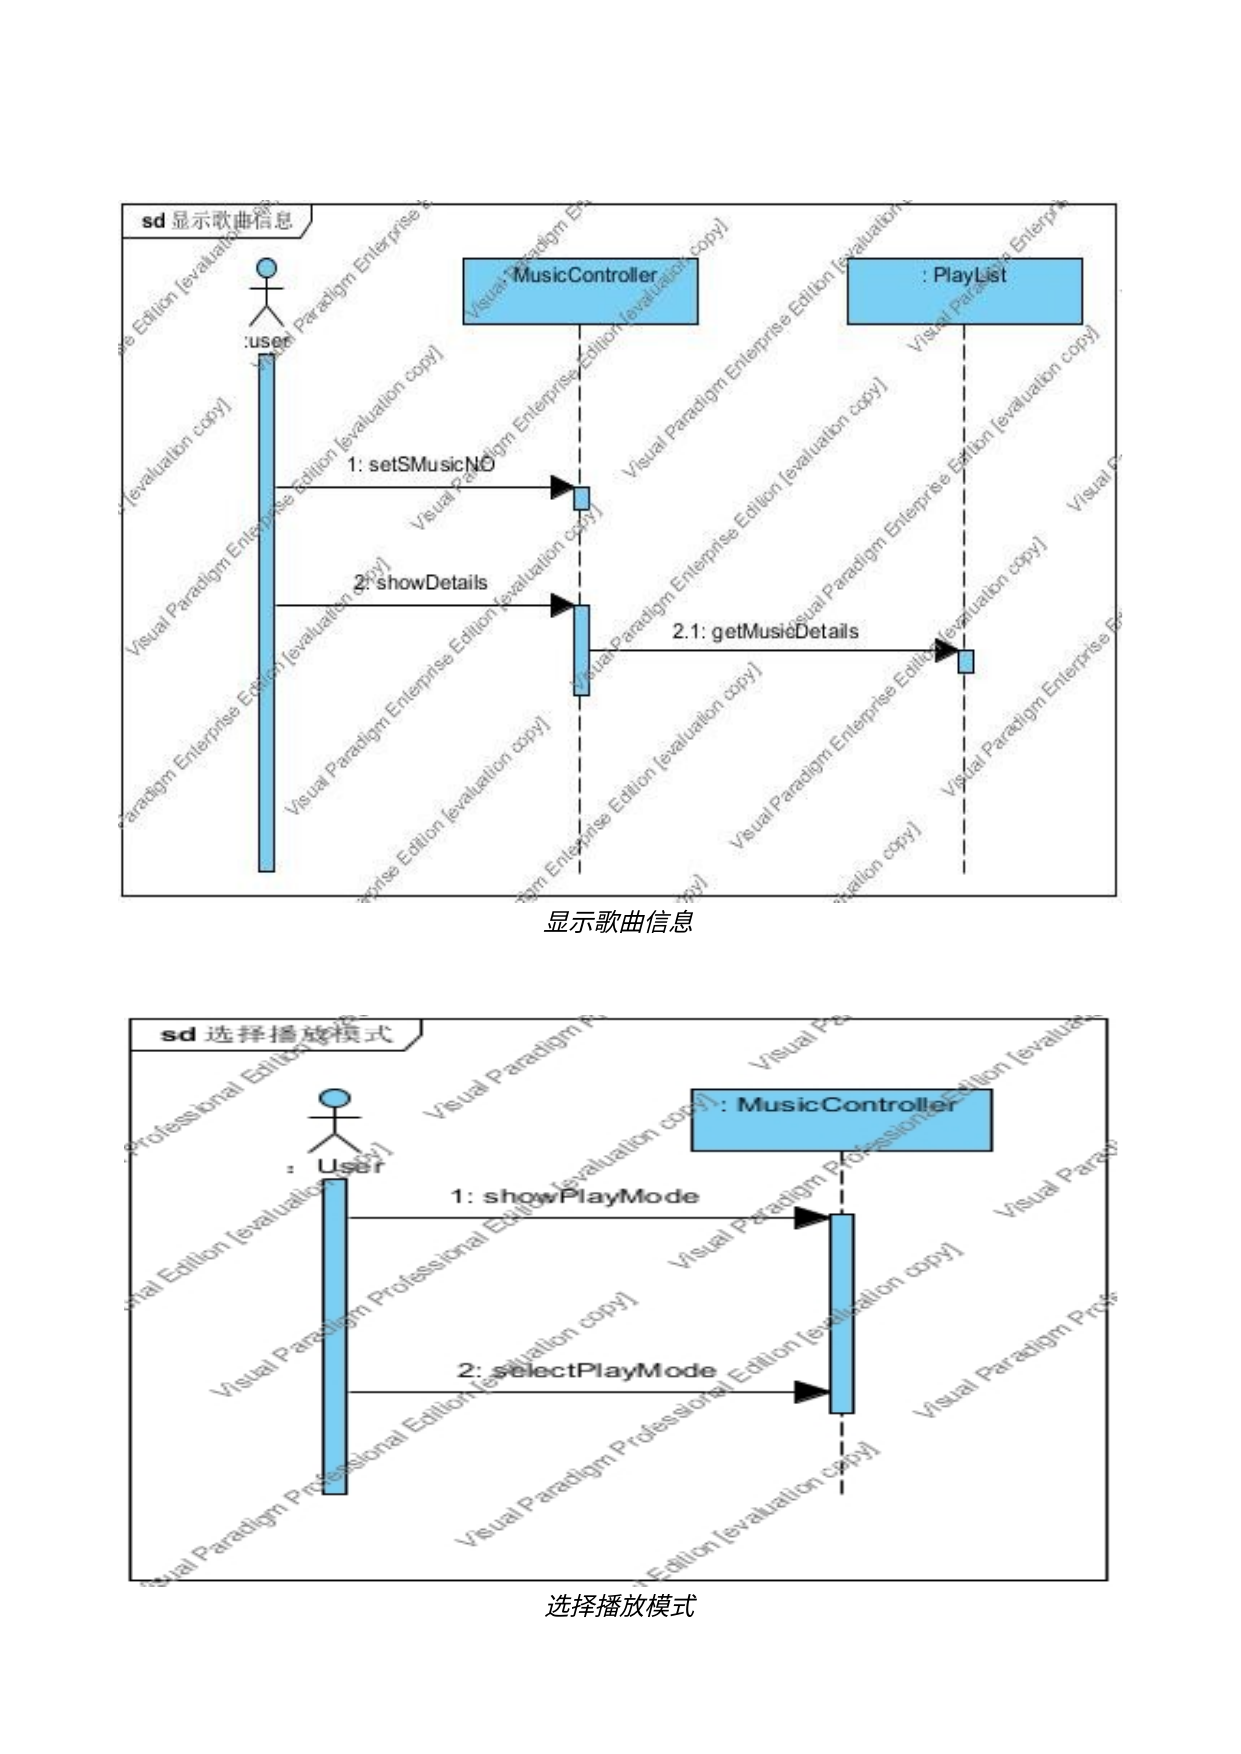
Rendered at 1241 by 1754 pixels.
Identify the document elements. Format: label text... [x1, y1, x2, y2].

text 选择播放模式 [124, 1587, 1117, 1623]
picture [124, 1015, 1118, 1587]
picture [118, 200, 1123, 903]
text 显示歌曲信息 [118, 903, 1122, 939]
